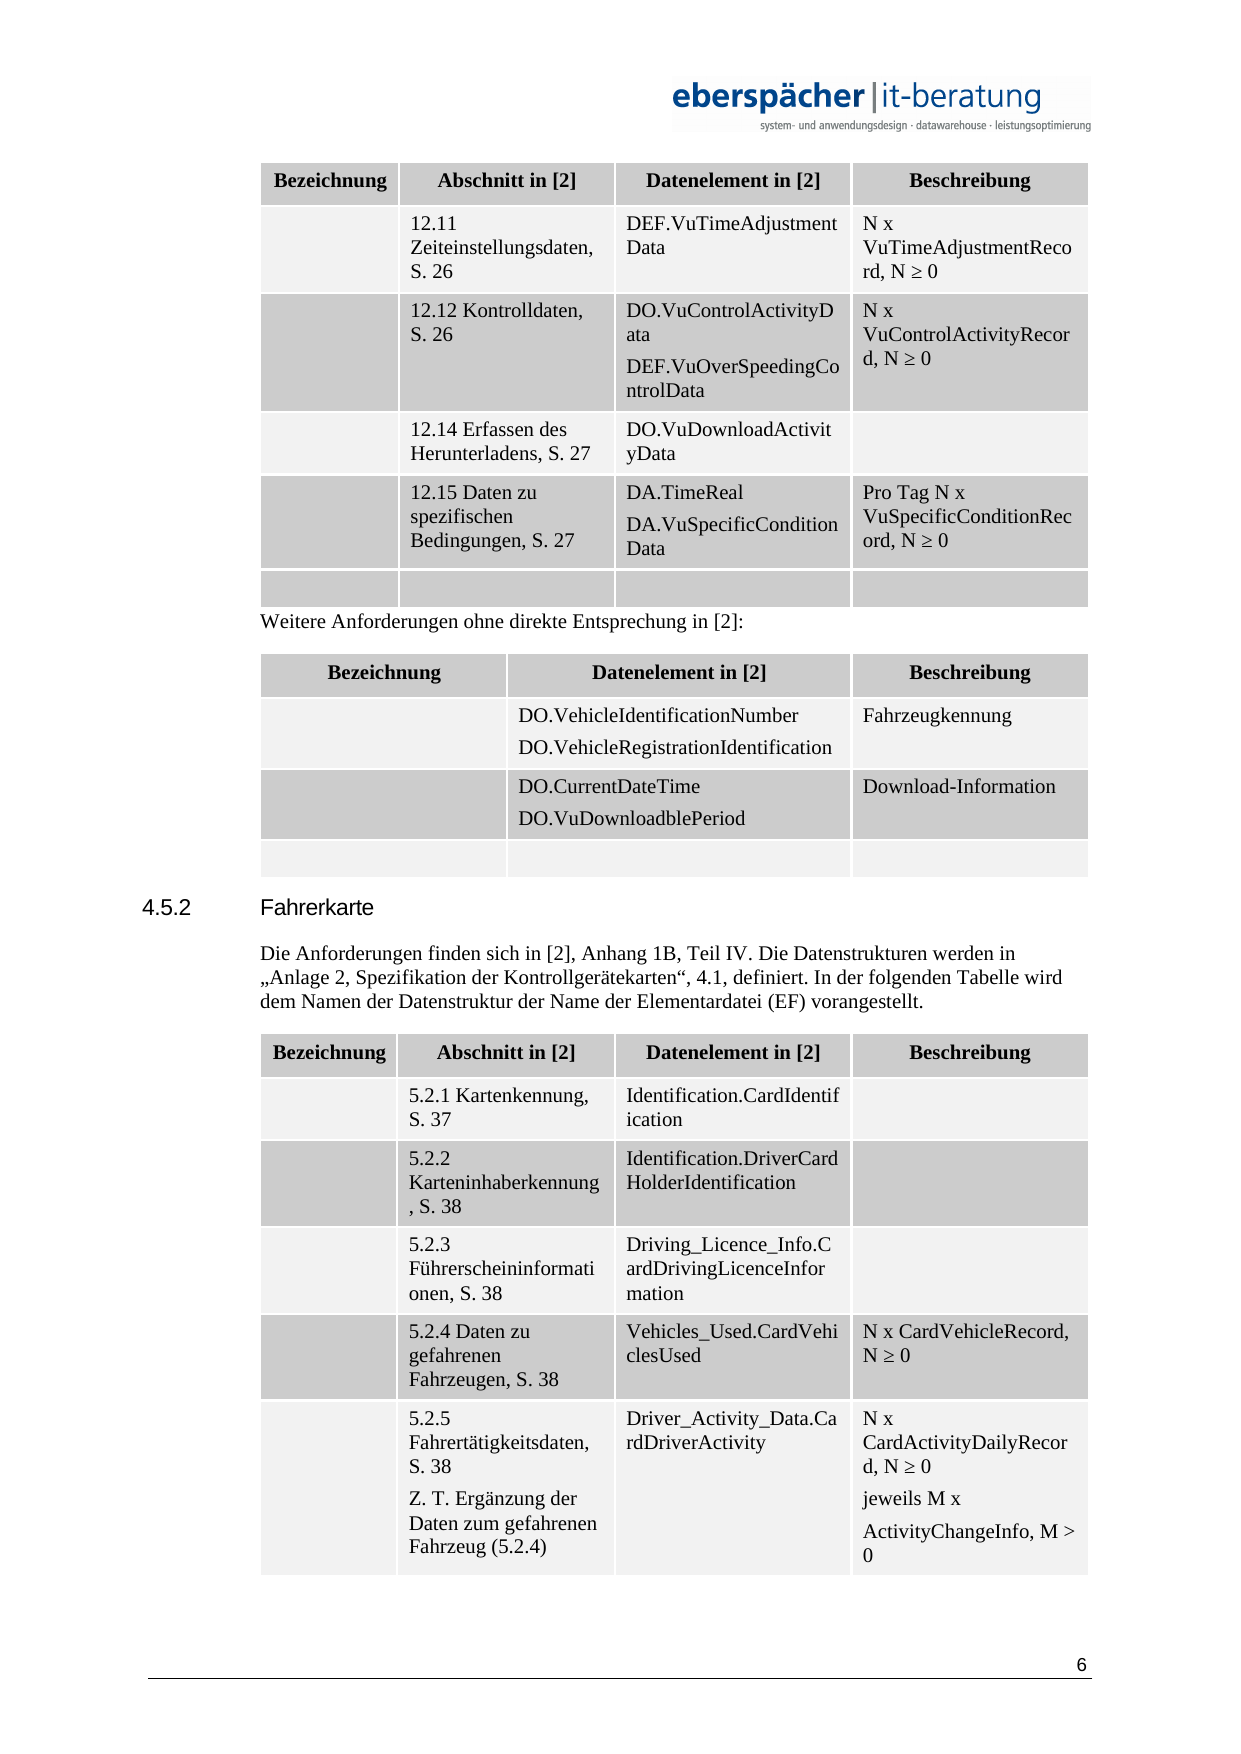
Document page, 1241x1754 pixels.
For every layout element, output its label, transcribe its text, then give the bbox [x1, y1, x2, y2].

table_header Beschreibung [853, 654, 1088, 697]
table_cell [261, 1402, 396, 1575]
table_cell [853, 1079, 1088, 1139]
picture [672, 76, 1091, 132]
table_cell [261, 841, 506, 877]
table_header Abschnitt in [2] [400, 163, 614, 205]
table_cell [853, 571, 1088, 607]
table_cell Fahrzeugkennung [853, 699, 1088, 768]
table_cell [261, 294, 398, 411]
table_header Datenelement in [2] [508, 654, 850, 697]
table_cell [261, 1315, 396, 1399]
table_cell Vehicles_Used.CardVehiclesUsed [616, 1315, 850, 1399]
table_cell 5.2.3 Führerscheininformationen, S. 38 [398, 1228, 614, 1313]
table_cell Driver_Activity_Data.CardDriverActivity [616, 1402, 850, 1575]
table_cell Download-Information [853, 770, 1088, 839]
table_header Bezeichnung [261, 1034, 396, 1077]
table_cell 5.2.2 Karteninhaberkennung, S. 38 [398, 1141, 614, 1226]
table_cell 5.2.1 Kartenkennung, S. 37 [398, 1079, 614, 1139]
table_header Datenelement in [2] [616, 1034, 850, 1077]
table_cell 12.12 Kontrolldaten, S. 26 [400, 294, 614, 411]
table_cell [261, 1141, 396, 1226]
table_cell [853, 413, 1088, 473]
table_header Datenelement in [2] [616, 163, 850, 205]
table_cell 12.15 Daten zu spezifischen Bedingungen, S. 27 [400, 476, 614, 568]
table_cell DEF.VuTimeAdjustmentData [616, 207, 850, 292]
table_cell DO.CurrentDateTime DO.VuDownloadblePeriod [508, 770, 850, 839]
table_cell [261, 699, 506, 768]
subtitle Fahrerkarte [142, 894, 1090, 920]
table_cell [853, 1228, 1088, 1313]
table_cell DO.VehicleIdentificationNumber DO.VehicleRegistrationIdentification [508, 699, 850, 768]
table_cell 5.2.5 Fahrertätigkeitsdaten, S. 38 Z. T. Ergänzung der Daten zum gefahrenen Fahrzeug (5.2.4) [398, 1402, 614, 1575]
table_cell 12.11 Zeiteinstellungsdaten, S. 26 [400, 207, 614, 292]
table_cell N x VuTimeAdjustmentRecord, N ≥ 0 [853, 207, 1088, 292]
table_cell Driving_Licence_Info.CardDrivingLicenceInformation [616, 1228, 850, 1313]
table_cell DO.VuControlActivityData DEF.VuOverSpeedingControlData [616, 294, 850, 411]
table_cell DA.TimeReal DA.VuSpecificConditionData [616, 476, 850, 568]
table_cell Identification.DriverCardHolderIdentification [616, 1141, 850, 1226]
text Weitere Anforderungen ohne direkte Entsprechung in [2]: [260, 609, 1090, 633]
table_header Beschreibung [853, 1034, 1088, 1077]
table_cell [853, 1141, 1088, 1226]
table_cell [261, 1079, 396, 1139]
table_cell [508, 841, 850, 877]
table_cell [616, 571, 850, 607]
table_cell Pro Tag N x VuSpecificConditionRecord, N ≥ 0 [853, 476, 1088, 568]
table_cell 12.14 Erfassen des Herunterladens, S. 27 [400, 413, 614, 473]
table_cell N x CardVehicleRecord, N ≥ 0 [853, 1315, 1088, 1399]
table_cell DO.VuDownloadActivityData [616, 413, 850, 473]
table_cell N x VuControlActivityRecord, N ≥ 0 [853, 294, 1088, 411]
table_header Beschreibung [853, 163, 1088, 205]
text Die Anforderungen finden sich in [2], Anhang 1B, Teil IV. Die Datenstrukturen werden in „Anlage 2, Spezifikation der Kontrollgerätekarten“, 4.1, definiert. In der folgenden Tabelle wird dem Namen der Datenstruktur der Name der Elementardatei (EF) vorangestellt. [260, 941, 1090, 1013]
table_cell [261, 476, 398, 568]
table_cell 5.2.4 Daten zu gefahrenen Fahrzeugen, S. 38 [398, 1315, 614, 1399]
table_header Abschnitt in [2] [398, 1034, 614, 1077]
table_cell [261, 770, 506, 839]
table_header Bezeichnung [261, 654, 506, 697]
table_cell N x CardActivityDailyRecord, N ≥ 0 jeweils M x ActivityChangeInfo, M > 0 [853, 1402, 1088, 1575]
table_cell [261, 1228, 396, 1313]
table_cell [400, 571, 614, 607]
table_header Bezeichnung [261, 163, 398, 205]
table_cell [261, 413, 398, 473]
table_cell [261, 207, 398, 292]
table_cell Identification.CardIdentification [616, 1079, 850, 1139]
table_cell [853, 841, 1088, 877]
table_cell [261, 571, 398, 607]
